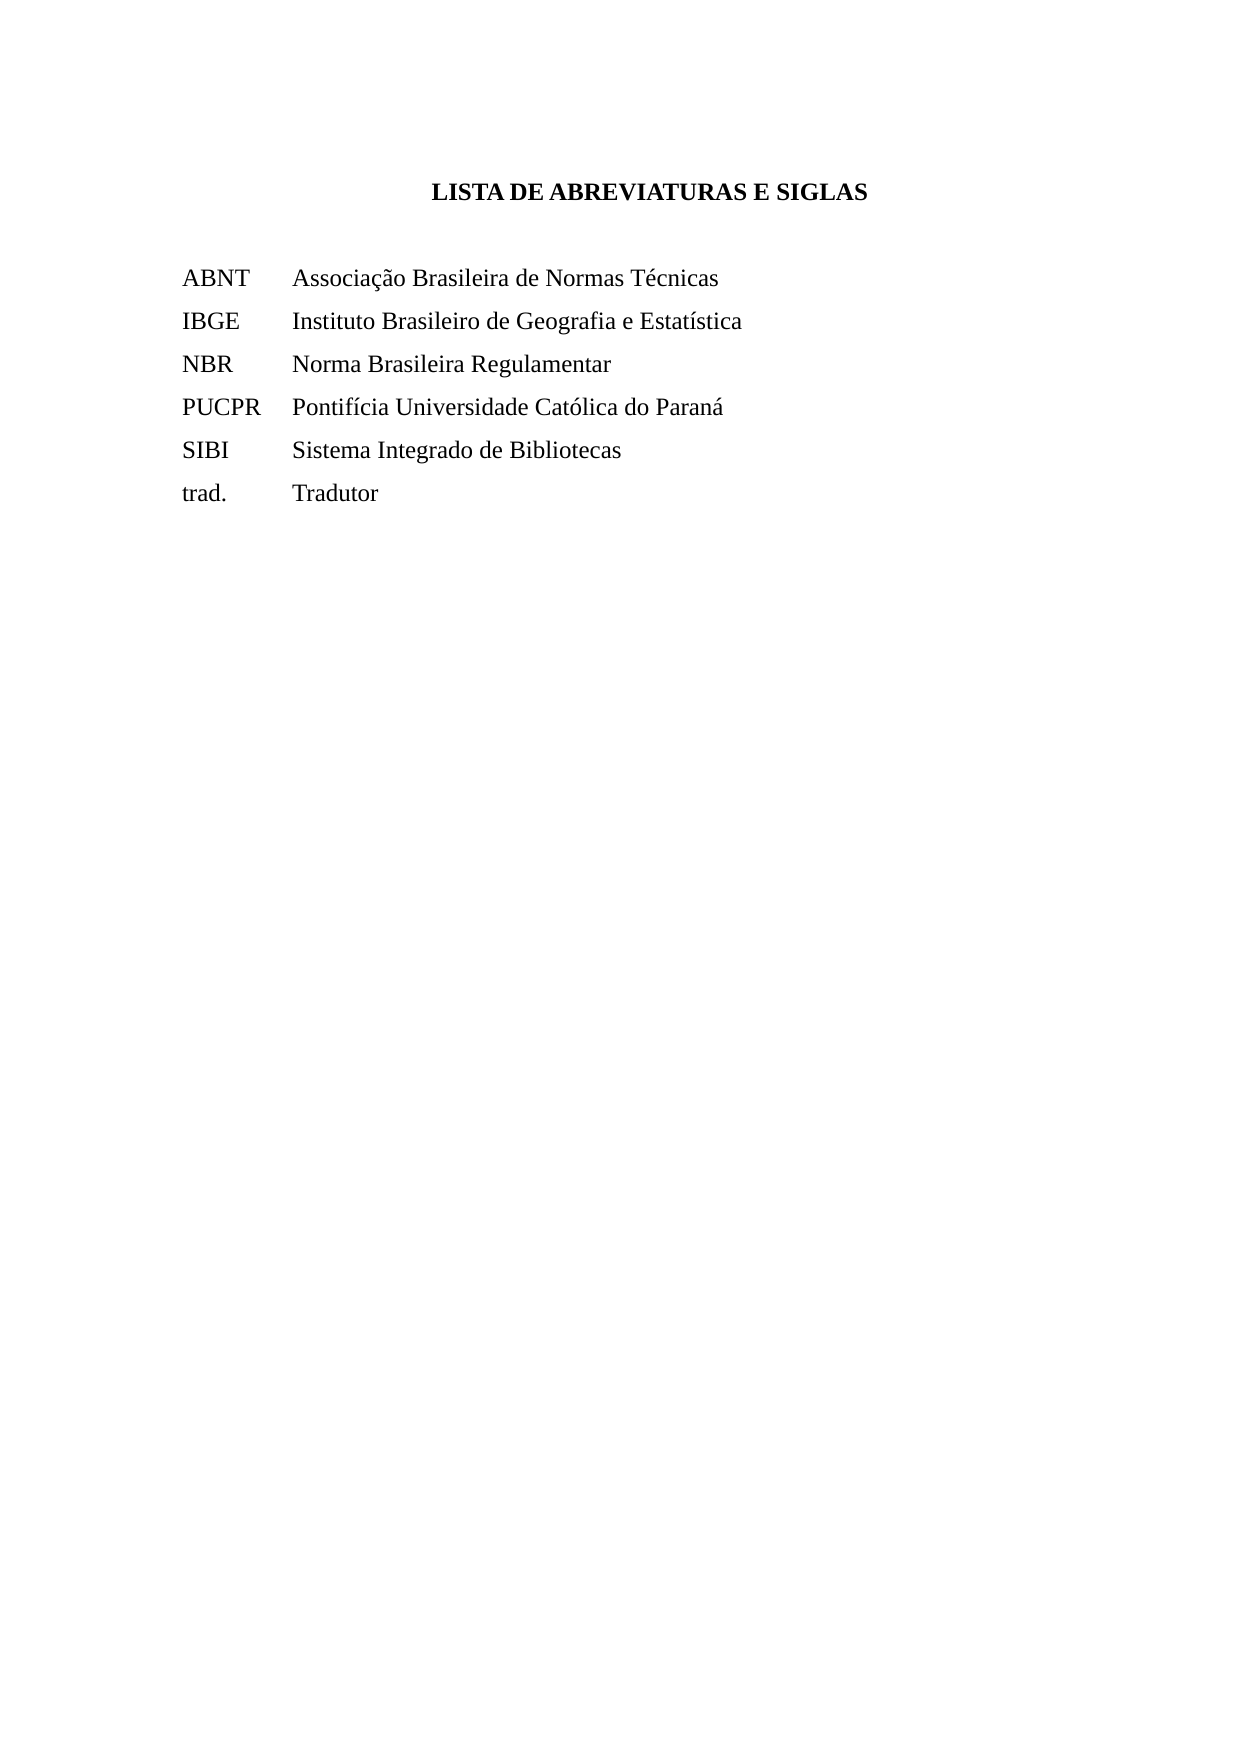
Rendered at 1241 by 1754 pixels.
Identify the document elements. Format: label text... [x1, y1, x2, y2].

table_cell trad. [171, 479, 281, 522]
table_header Associação Brasileira de Normas Técnicas [281, 264, 1071, 306]
table_cell PUCPR [171, 393, 281, 436]
table_cell Norma Brasileira Regulamentar [281, 350, 1071, 392]
table_cell SIBI [171, 436, 281, 478]
table_header ABNT [171, 264, 281, 306]
table_cell NBR [171, 350, 281, 392]
table_cell IBGE [171, 306, 281, 349]
table_cell Instituto Brasileiro de Geografia e Estatística [281, 306, 1071, 349]
table_cell Pontifícia Universidade Católica do Paraná [281, 393, 1071, 436]
text LISTA DE ABREVIATURAS E SIGLAS [177, 177, 1122, 206]
table_cell Tradutor [281, 479, 1071, 522]
table_cell Sistema Integrado de Bibliotecas [281, 436, 1071, 478]
